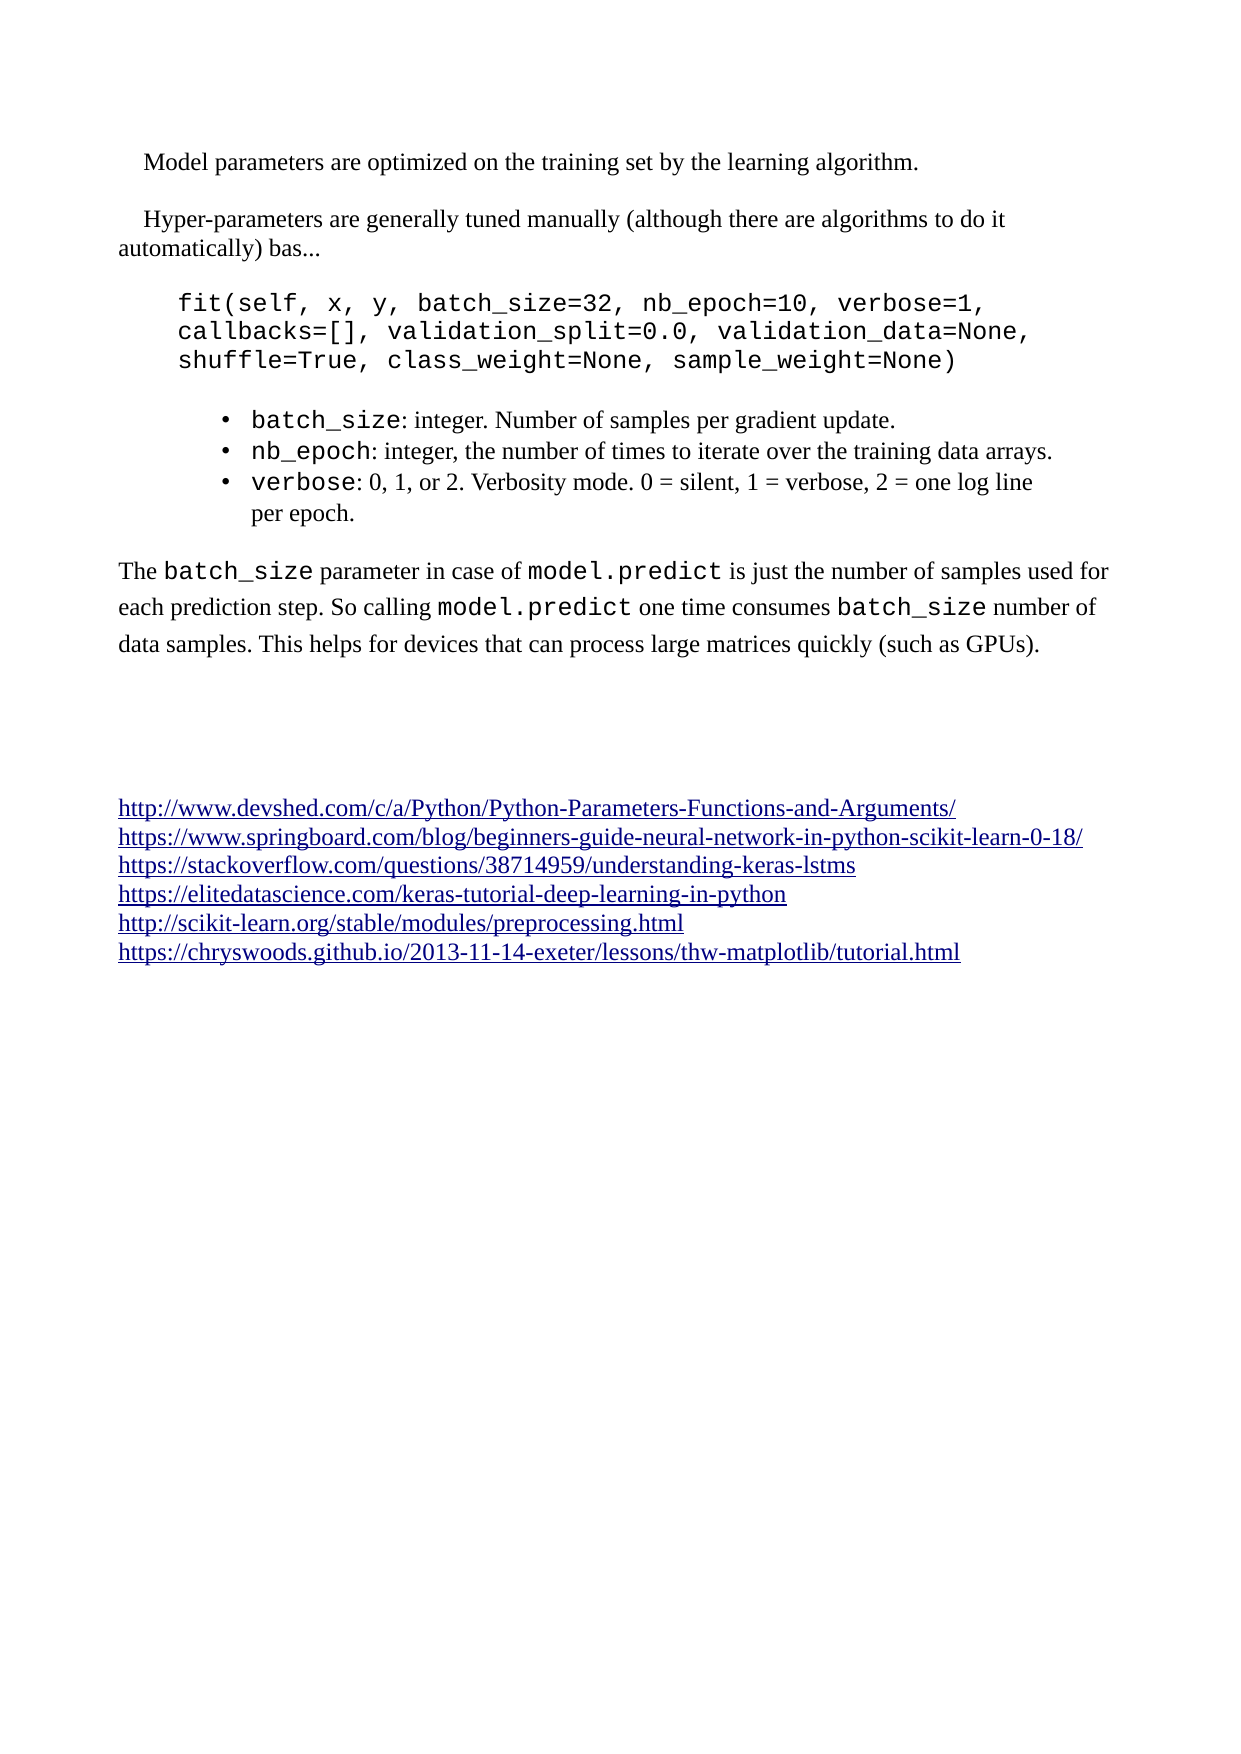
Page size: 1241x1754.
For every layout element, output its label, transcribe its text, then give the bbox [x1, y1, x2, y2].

list batch_size: integer. Number of samples per gradient update. [221, 405, 1063, 436]
text fit(self, x, y, batch_size=32, nb_epoch=10, verbose=1, callbacks=[], validation_split=0.0, validation_data=None, shuffle=True, class_weight=None, sample_weight=None) [177, 291, 1063, 376]
text Model parameters are optimized on the training set by the learning algorithm. [118, 147, 1122, 176]
text https://chryswoods.github.io/2013-11-14-exeter/lessons/thw-matplotlib/tutorial.html [118, 937, 1122, 966]
text Hyper-parameters are generally tuned manually (although there are algorithms to do it automatically) bas... [118, 204, 1122, 262]
text https://elitedatascience.com/keras-tutorial-deep-learning-in-python [118, 879, 1122, 908]
text https://stackoverflow.com/questions/38714959/understanding-keras-lstms [118, 851, 1122, 879]
text The batch_size parameter in case of model.predict is just the number of samples used for each prediction step. So calling model.predict one time consumes batch_size number of data samples. This helps for devices that can process large matrices quickly (such as GPUs). [118, 556, 1122, 658]
list verbose: 0, 1, or 2. Verbosity mode. 0 = silent, 1 = verbose, 2 = one log line per epoch. [221, 467, 1063, 526]
list nb_epoch: integer, the number of times to iterate over the training data arrays. [221, 436, 1063, 467]
text http://scikit-learn.org/stable/modules/preprocessing.html [118, 908, 1122, 937]
text https://www.springboard.com/blog/beginners-guide-neural-network-in-python-scikit-learn-0-18/ [118, 822, 1122, 851]
text http://www.devshed.com/c/a/Python/Python-Parameters-Functions-and-Arguments/ [118, 793, 1122, 822]
